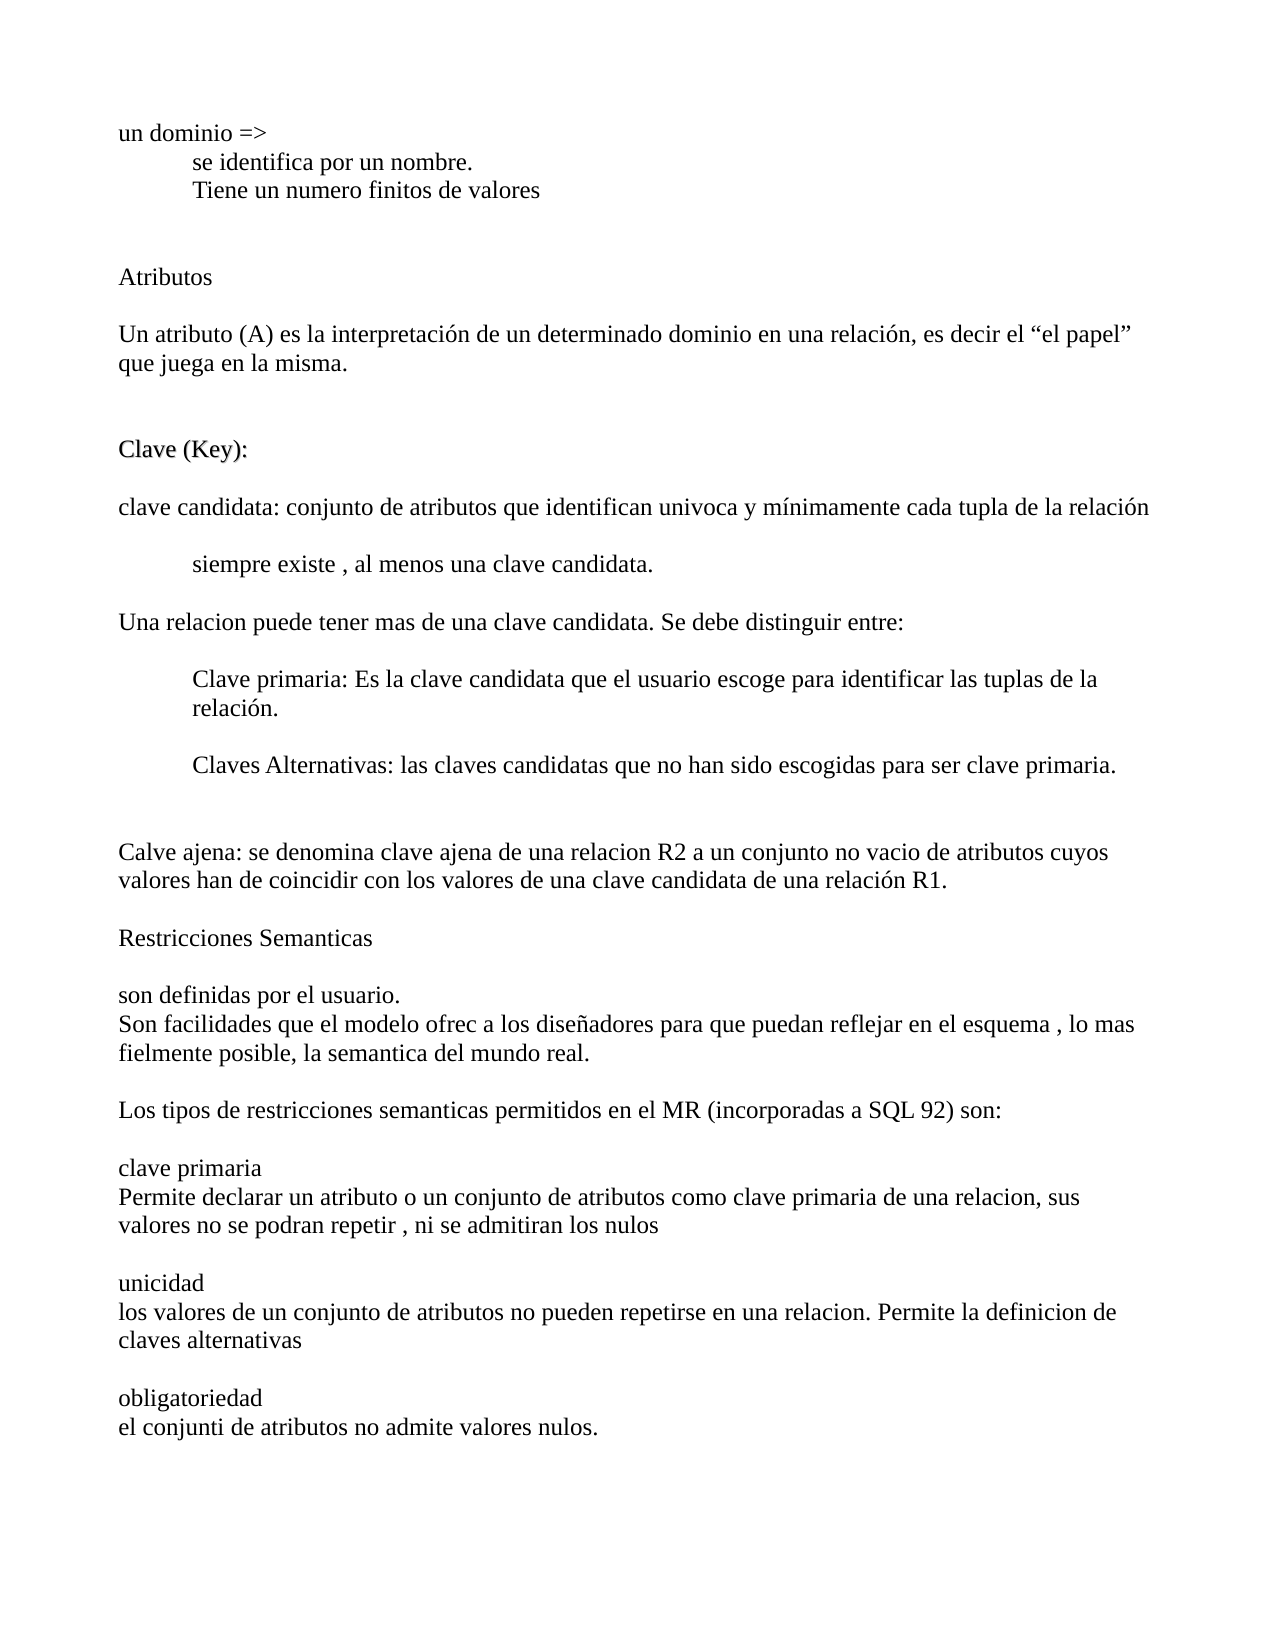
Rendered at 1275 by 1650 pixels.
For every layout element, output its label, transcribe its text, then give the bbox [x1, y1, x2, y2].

text el conjunti de atributos no admite valores nulos. [118, 1412, 1157, 1441]
text un dominio => [118, 118, 1157, 147]
text los valores de un conjunto de atributos no pueden repetirse en una relacion. Permite la definicion de claves alternativas [118, 1297, 1157, 1354]
text Clave primaria: Es la clave candidata que el usuario escoge para identificar las tuplas de la relación. [118, 664, 1157, 722]
text Tiene un numero finitos de valores [118, 176, 1157, 204]
text Un atributo (A) es la interpretación de un determinado dominio en una relación, es decir el “el papel” que juega en la misma. [118, 319, 1157, 377]
text Restricciones Semanticas [118, 923, 1157, 952]
text Los tipos de restricciones semanticas permitidos en el MR (incorporadas a SQL 92) son: [118, 1096, 1157, 1124]
text unicidad [118, 1268, 1157, 1297]
text Clave (Key): [118, 434, 1157, 463]
text Claves Alternativas: las claves candidatas que no han sido escogidas para ser clave primaria. [118, 751, 1157, 779]
text Calve ajena: se denomina clave ajena de una relacion R2 a un conjunto no vacio de atributos cuyos valores han de coincidir con los valores de una clave candidata de una relación R1. [118, 837, 1157, 894]
text Atributos [118, 262, 1157, 291]
text obligatoriedad [118, 1383, 1157, 1412]
text Una relacion puede tener mas de una clave candidata. Se debe distinguir entre: [118, 607, 1157, 636]
text Permite declarar un atributo o un conjunto de atributos como clave primaria de una relacion, sus valores no se podran repetir , ni se admitiran los nulos [118, 1182, 1157, 1239]
text siempre existe , al menos una clave candidata. [118, 549, 1157, 578]
text Son facilidades que el modelo ofrec a los diseñadores para que puedan reflejar en el esquema , lo mas fielmente posible, la semantica del mundo real. [118, 1009, 1157, 1067]
text son definidas por el usuario. [118, 981, 1157, 1009]
text clave primaria [118, 1153, 1157, 1182]
text se identifica por un nombre. [118, 147, 1157, 176]
text clave candidata: conjunto de atributos que identifican univoca y mínimamente cada tupla de la relación [118, 492, 1157, 521]
